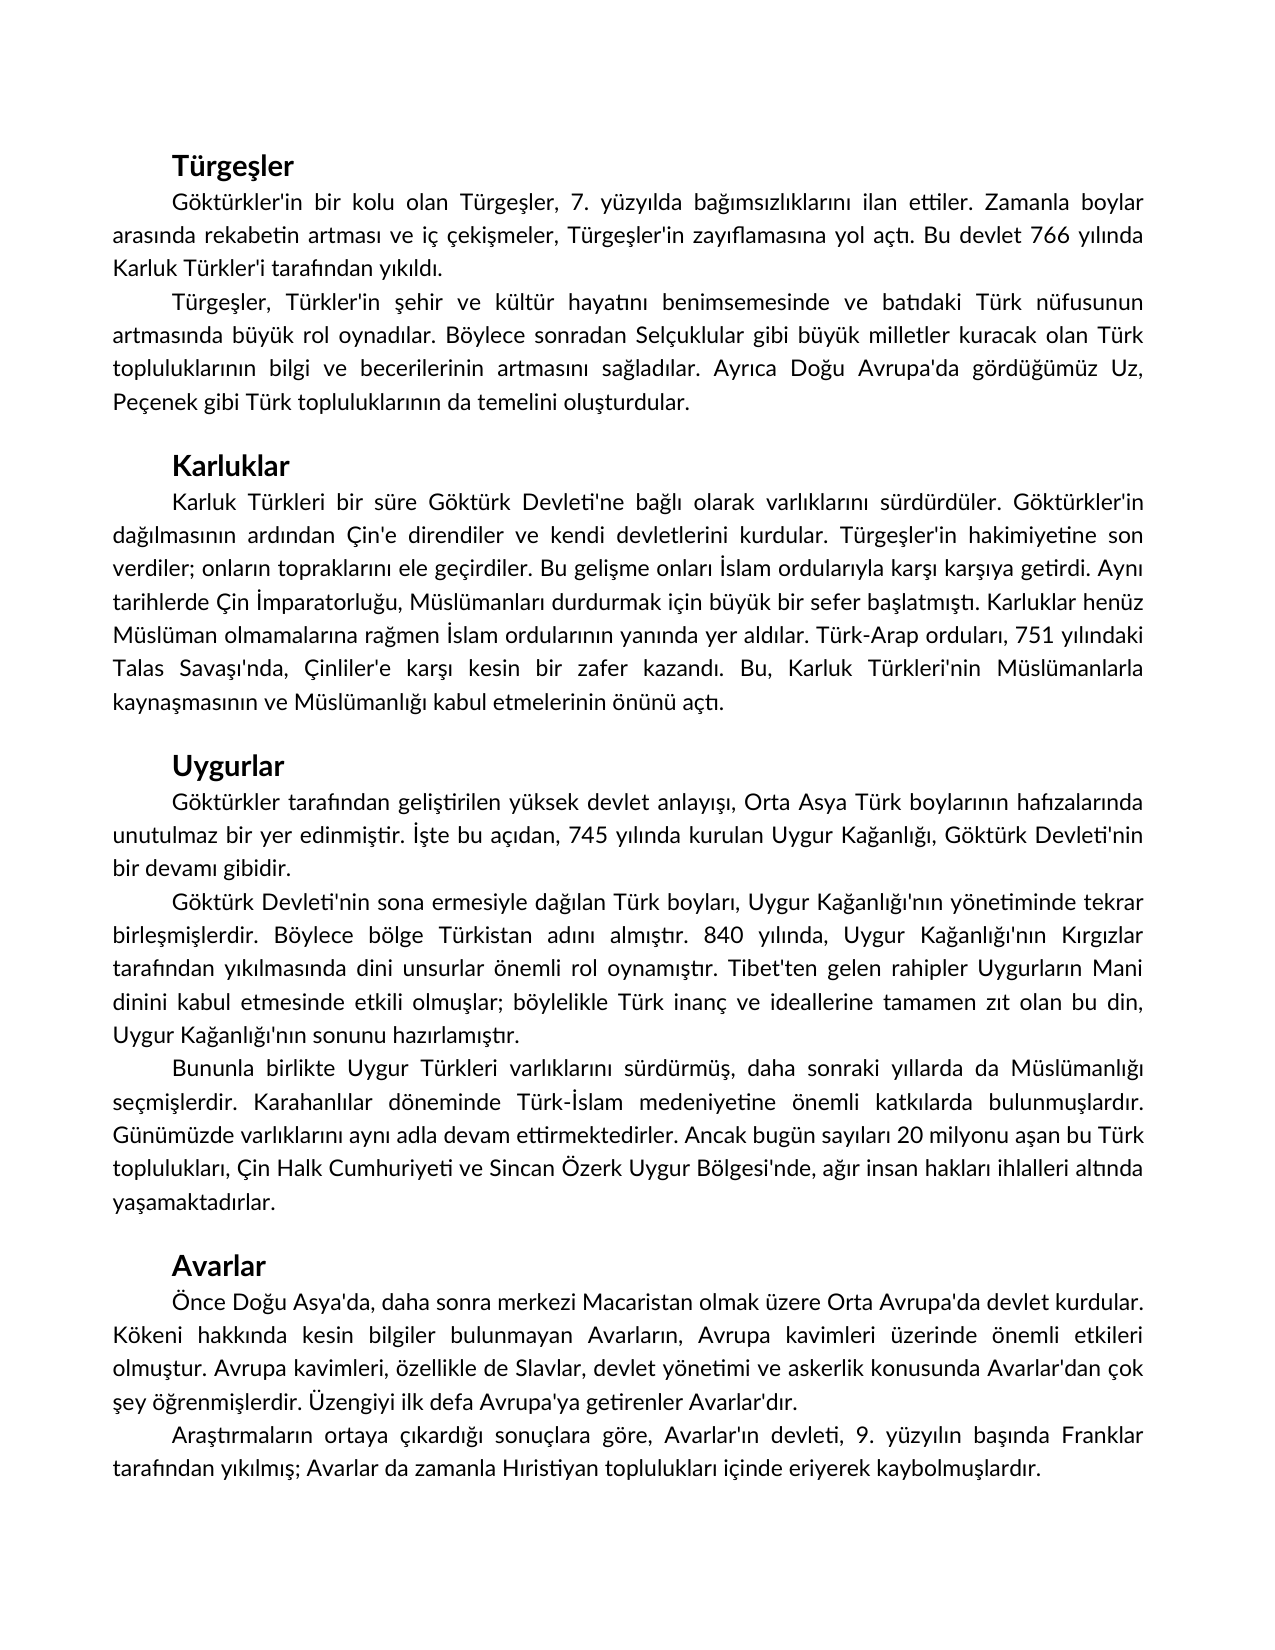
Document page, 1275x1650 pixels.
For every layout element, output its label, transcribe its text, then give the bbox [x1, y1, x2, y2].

text Göktürkler'in bir kolu olan Türgeşler, 7. yüzyılda bağımsızlıklarını ilan ettiler. Zamanla boylar arasında rekabetin artması ve iç çekişmeler, Türgeşler'in zayıflamasına yol açtı. Bu devlet 766 yılında Karluk Türkler'i tarafından yıkıldı. [112, 183, 1145, 283]
text Bununla birlikte Uygur Türkleri varlıklarını sürdürmüş, daha sonraki yıllarda da Müslümanlığı seçmişlerdir. Karahanlılar döneminde Türk-İslam medeniyetine önemli katkılarda bulunmuşlardır. Günümüzde varlıklarını aynı adla devam ettirmektedirler. Ancak bugün sayıları 20 milyonu aşan bu Türk toplulukları, Çin Halk Cumhuriyeti ve Sincan Özerk Uygur Bölgesi'nde, ağır insan hakları ihlalleri altında yaşamaktadırlar. [112, 1050, 1145, 1217]
text Önce Doğu Asya'da, daha sonra merkezi Macaristan olmak üzere Orta Avrupa'da devlet kurdular. Kökeni hakkında kesin bilgiler bulunmayan Avarların, Avrupa kavimleri üzerinde önemli etkileri olmuştur. Avrupa kavimleri, özellikle de Slavlar, devlet yönetimi ve askerlik konusunda Avarlar'dan çok şey öğrenmişlerdir. Üzengiyi ilk defa Avrupa'ya getirenler Avarlar'dır. [112, 1283, 1145, 1417]
text Araştırmaların ortaya çıkardığı sonuçlara göre, Avarlar'ın devleti, 9. yüzyılın başında Franklar tarafından yıkılmış; Avarlar da zamanla Hıristiyan toplulukları içinde eriyerek kaybolmuşlardır. [112, 1417, 1145, 1483]
text Türgeşler [112, 150, 1145, 183]
text Karluklar [112, 450, 1145, 483]
text Göktürkler tarafından geliştirilen yüksek devlet anlayışı, Orta Asya Türk boylarının hafızalarında unutulmaz bir yer edinmiştir. İşte bu açıdan, 745 yılında kurulan Uygur Kağanlığı, Göktürk Devleti'nin bir devamı gibidir. [112, 783, 1145, 883]
text Türgeşler, Türkler'in şehir ve kültür hayatını benimsemesinde ve batıdaki Türk nüfusunun artmasında büyük rol oynadılar. Böylece sonradan Selçuklular gibi büyük milletler kuracak olan Türk topluluklarının bilgi ve becerilerinin artmasını sağladılar. Ayrıca Doğu Avrupa'da gördüğümüz Uz, Peçenek gibi Türk topluluklarının da temelini oluşturdular. [112, 283, 1145, 417]
text Göktürk Devleti'nin sona ermesiyle dağılan Türk boyları, Uygur Kağanlığı'nın yönetiminde tekrar birleşmişlerdir. Böylece bölge Türkistan adını almıştır. 840 yılında, Uygur Kağanlığı'nın Kırgızlar tarafından yıkılmasında dini unsurlar önemli rol oynamıştır. Tibet'ten gelen rahipler Uygurların Mani dinini kabul etmesinde etkili olmuşlar; böylelikle Türk inanç ve ideallerine tamamen zıt olan bu din, Uygur Kağanlığı'nın sonunu hazırlamıştır. [112, 883, 1145, 1050]
text Avarlar [112, 1250, 1145, 1283]
text Karluk Türkleri bir süre Göktürk Devleti'ne bağlı olarak varlıklarını sürdürdüler. Göktürkler'in dağılmasının ardından Çin'e direndiler ve kendi devletlerini kurdular. Türgeşler'in hakimiyetine son verdiler; onların topraklarını ele geçirdiler. Bu gelişme onları İslam ordularıyla karşı karşıya getirdi. Aynı tarihlerde Çin İmparatorluğu, Müslümanları durdurmak için büyük bir sefer başlatmıştı. Karluklar henüz Müslüman olmamalarına rağmen İslam ordularının yanında yer aldılar. Türk-Arap orduları, 751 yılındaki Talas Savaşı'nda, Çinliler'e karşı kesin bir zafer kazandı. Bu, Karluk Türkleri'nin Müslümanlarla kaynaşmasının ve Müslümanlığı kabul etmelerinin önünü açtı. [112, 483, 1145, 717]
text Uygurlar [112, 750, 1145, 783]
